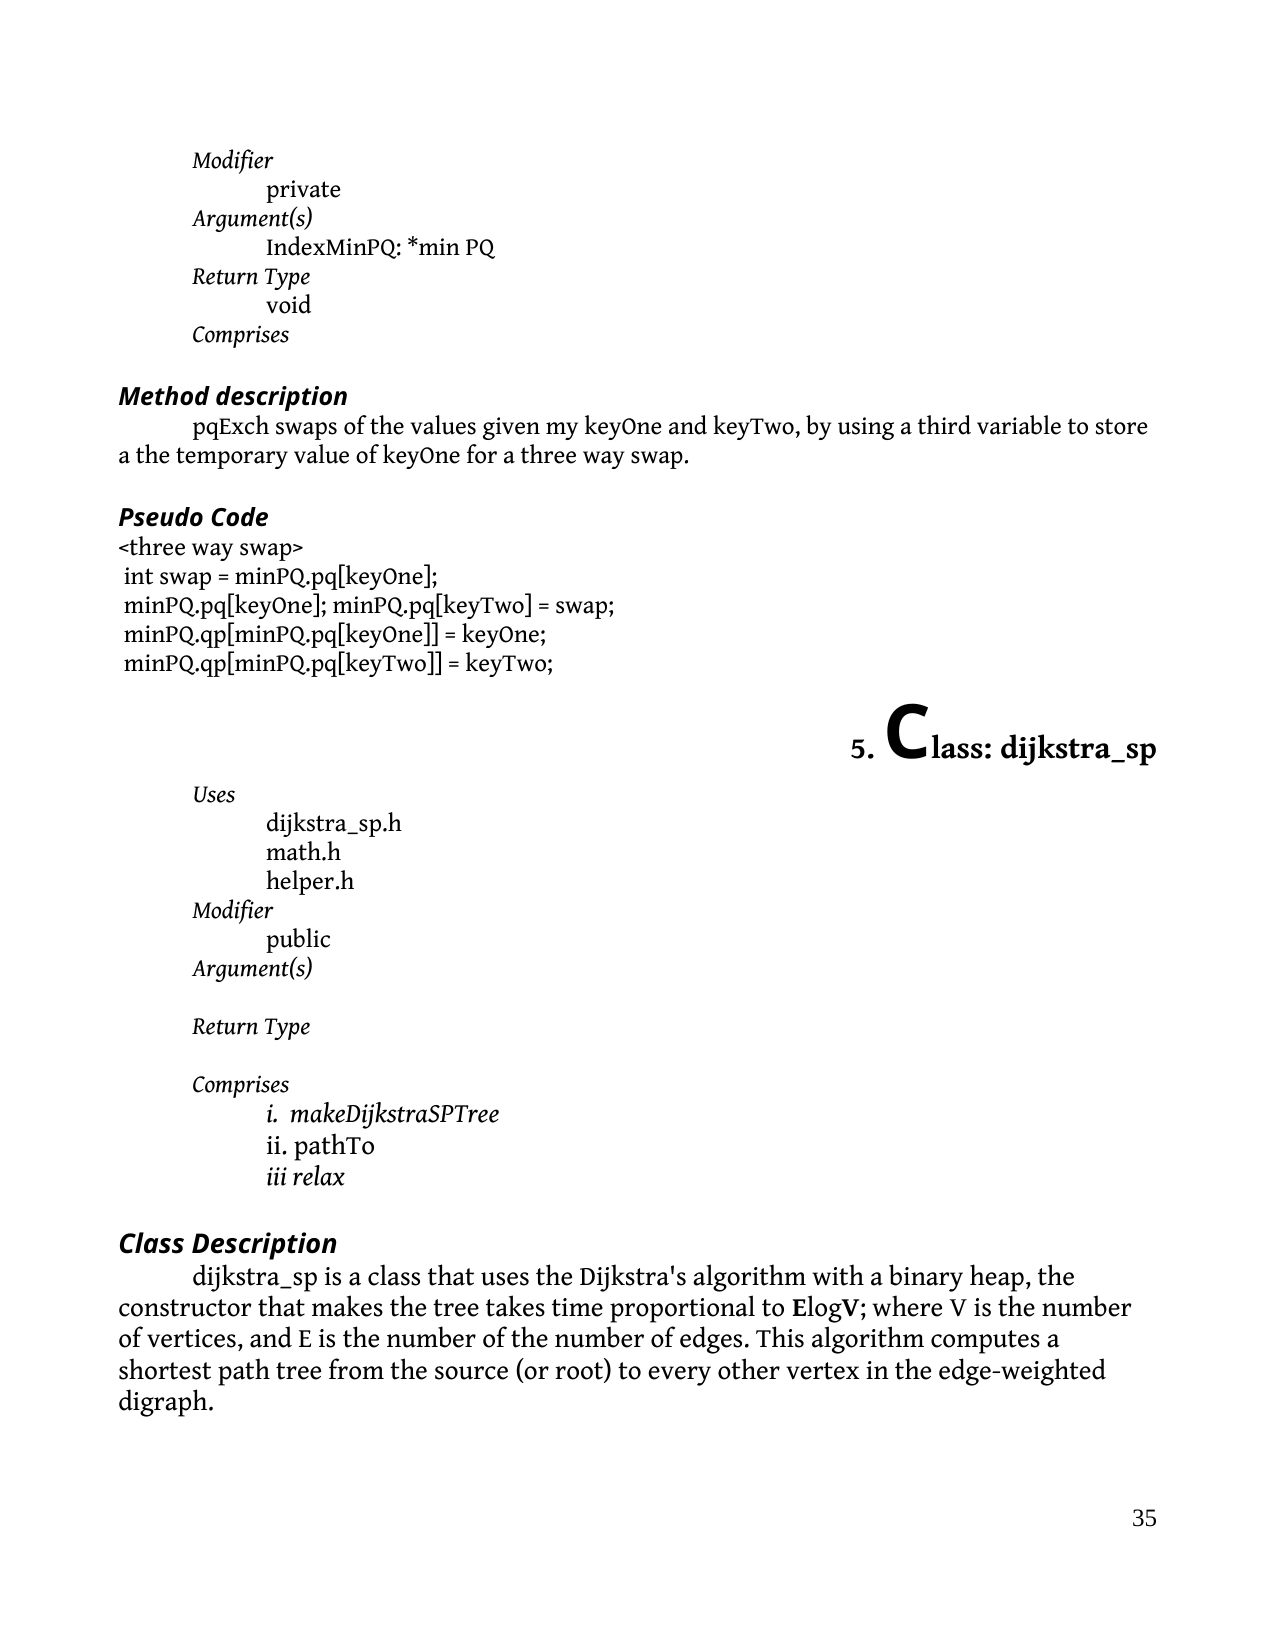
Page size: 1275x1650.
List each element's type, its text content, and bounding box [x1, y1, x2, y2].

text Argument(s) [118, 954, 1157, 983]
text int swap = minPQ.pq[keyOne]; [118, 563, 1157, 592]
text Comprises [118, 321, 1157, 350]
text public [118, 926, 1157, 954]
text math.h [118, 839, 1157, 868]
text pqExch swaps of the values given my keyOne and keyTwo, by using a third variable to store a the temporary value of keyOne for a three way swap. [118, 413, 1157, 471]
text ii. pathTo [118, 1131, 1157, 1162]
text minPQ.qp[minPQ.pq[keyTwo]] = keyTwo; [118, 649, 1157, 678]
text Method description [118, 379, 1157, 413]
text Modifier [118, 897, 1157, 926]
text Uses [118, 781, 1157, 810]
text 5. Class: dijkstra_sp [118, 678, 1157, 781]
text <three way swap> [118, 534, 1157, 563]
text IndexMinPQ: *min PQ [118, 234, 1157, 263]
text minPQ.pq[keyOne]; minPQ.pq[keyTwo] = swap; [118, 592, 1157, 621]
text private [118, 176, 1157, 205]
text dijkstra_sp is a class that uses the Dijkstra's algorithm with a binary heap, the constructor that makes the tree takes time proportional to ElogV; where V is the number of vertices, and E is the number of the number of edges. This algorithm computes a shortest path tree from the source (or root) to every other vertex in the edge-weighted digraph. [118, 1262, 1157, 1418]
text Comprises [118, 1070, 1157, 1099]
text minPQ.qp[minPQ.pq[keyOne]] = keyOne; [118, 621, 1157, 649]
text iii relax [118, 1162, 1157, 1193]
text Pseudo Code [118, 500, 1157, 534]
text Class Description [118, 1225, 1157, 1262]
text dijkstra_sp.h [118, 810, 1157, 839]
text Argument(s) [118, 205, 1157, 234]
text Return Type [118, 1012, 1157, 1041]
text i. makeDijkstraSPTree [118, 1099, 1157, 1131]
text void [118, 292, 1157, 321]
text helper.h [118, 868, 1157, 897]
text Modifier [118, 147, 1157, 176]
text Return Type [118, 263, 1157, 292]
